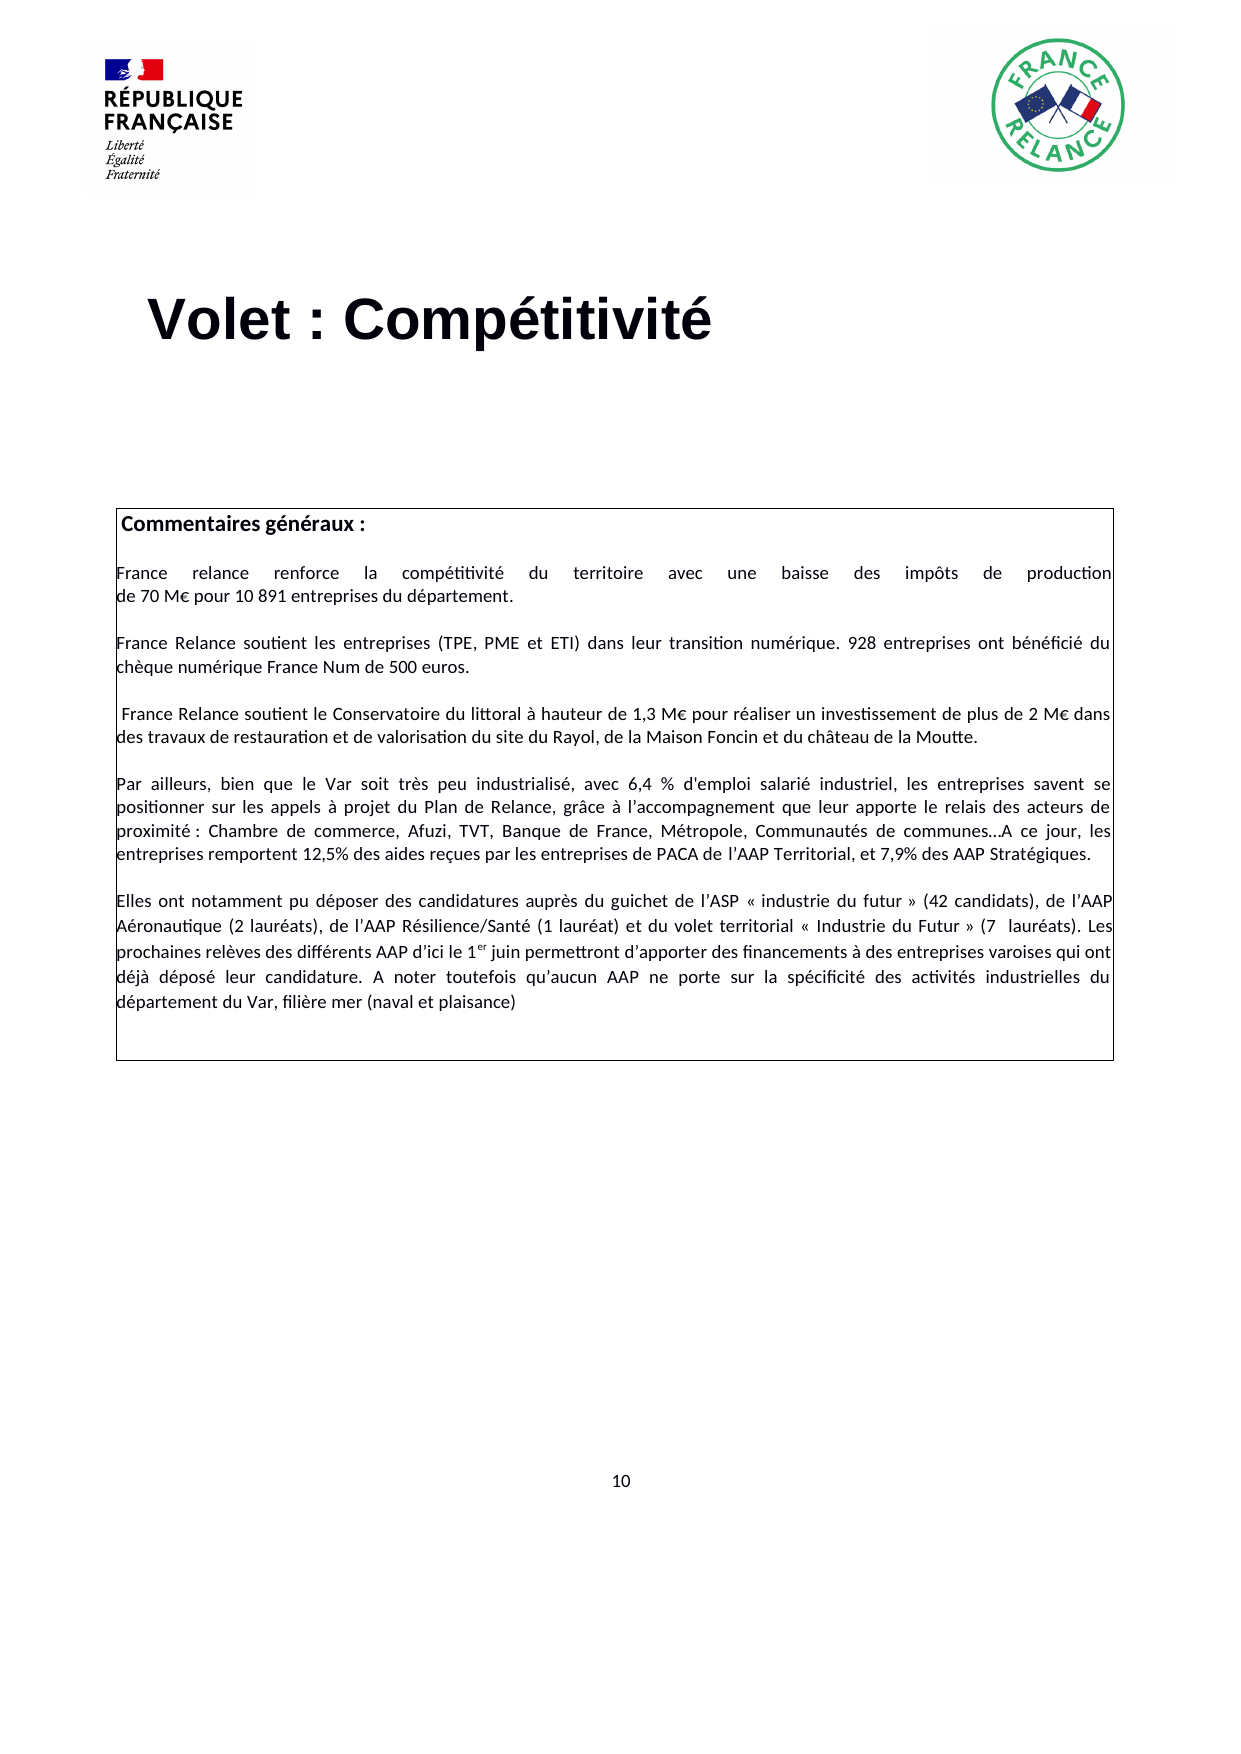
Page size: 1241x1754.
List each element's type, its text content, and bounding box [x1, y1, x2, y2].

text France Relance soutient le Conservatoire du littoral à hauteur de 1,3 M€ pour réaliser un investissement de plus de 2 M€ dans des travaux de restauration et de valorisation du site du Rayol, de la Maison Foncin et du château de la Moutte. [116, 678, 1113, 748]
text Commentaires généraux : [116, 509, 1113, 537]
text France Relance soutient les entreprises (TPE, PME et ETI) dans leur transition numérique. 928 entreprises ont bénéficié du chèque numérique France Num de 500 euros. [116, 608, 1113, 678]
picture [84, 39, 263, 200]
text Volet : Compétitivité [148, 284, 1093, 352]
text France relance renforce la compétitivité du territoire avec une baisse des impôts de production de 70 M€ pour 10 891 entreprises du département. [116, 561, 1113, 608]
text Par ailleurs, bien que le Var soit très peu industrialisé, avec 6,4 % d'emploi salarié industriel, les entreprises savent se positionner sur les appels à projet du Plan de Relance, grâce à l’accompagnement que leur apporte le relais des acteurs de proximité : Chambre de commerce, Afuzi, TVT, Banque de France, Métropole, Communautés de communes…A ce jour, les entreprises remportent 12,5% des aides reçues par les entreprises de PACA de l’AAP Territorial, et 7,9% des AAP Stratégiques. [116, 772, 1113, 866]
text 10 [4, 1469, 1238, 1492]
text Elles ont notamment pu déposer des candidatures auprès du guichet de l’ASP « industrie du futur » (42 candidats), de l’AAP Aéronautique (2 lauréats), de l’AAP Résilience/Santé (1 lauréat) et du volet territorial « Industrie du Futur » (7 lauréats). Les prochaines relèves des différents AAP d’ici le 1er juin permettront d’apporter des financements à des entreprises varoises qui ont déjà déposé leur candidature. A noter toutefois qu’aucun AAP ne porte sur la spécificité des activités industrielles du département du Var, filière mer (naval et plaisance) [116, 889, 1113, 1014]
picture [926, 17, 1189, 185]
